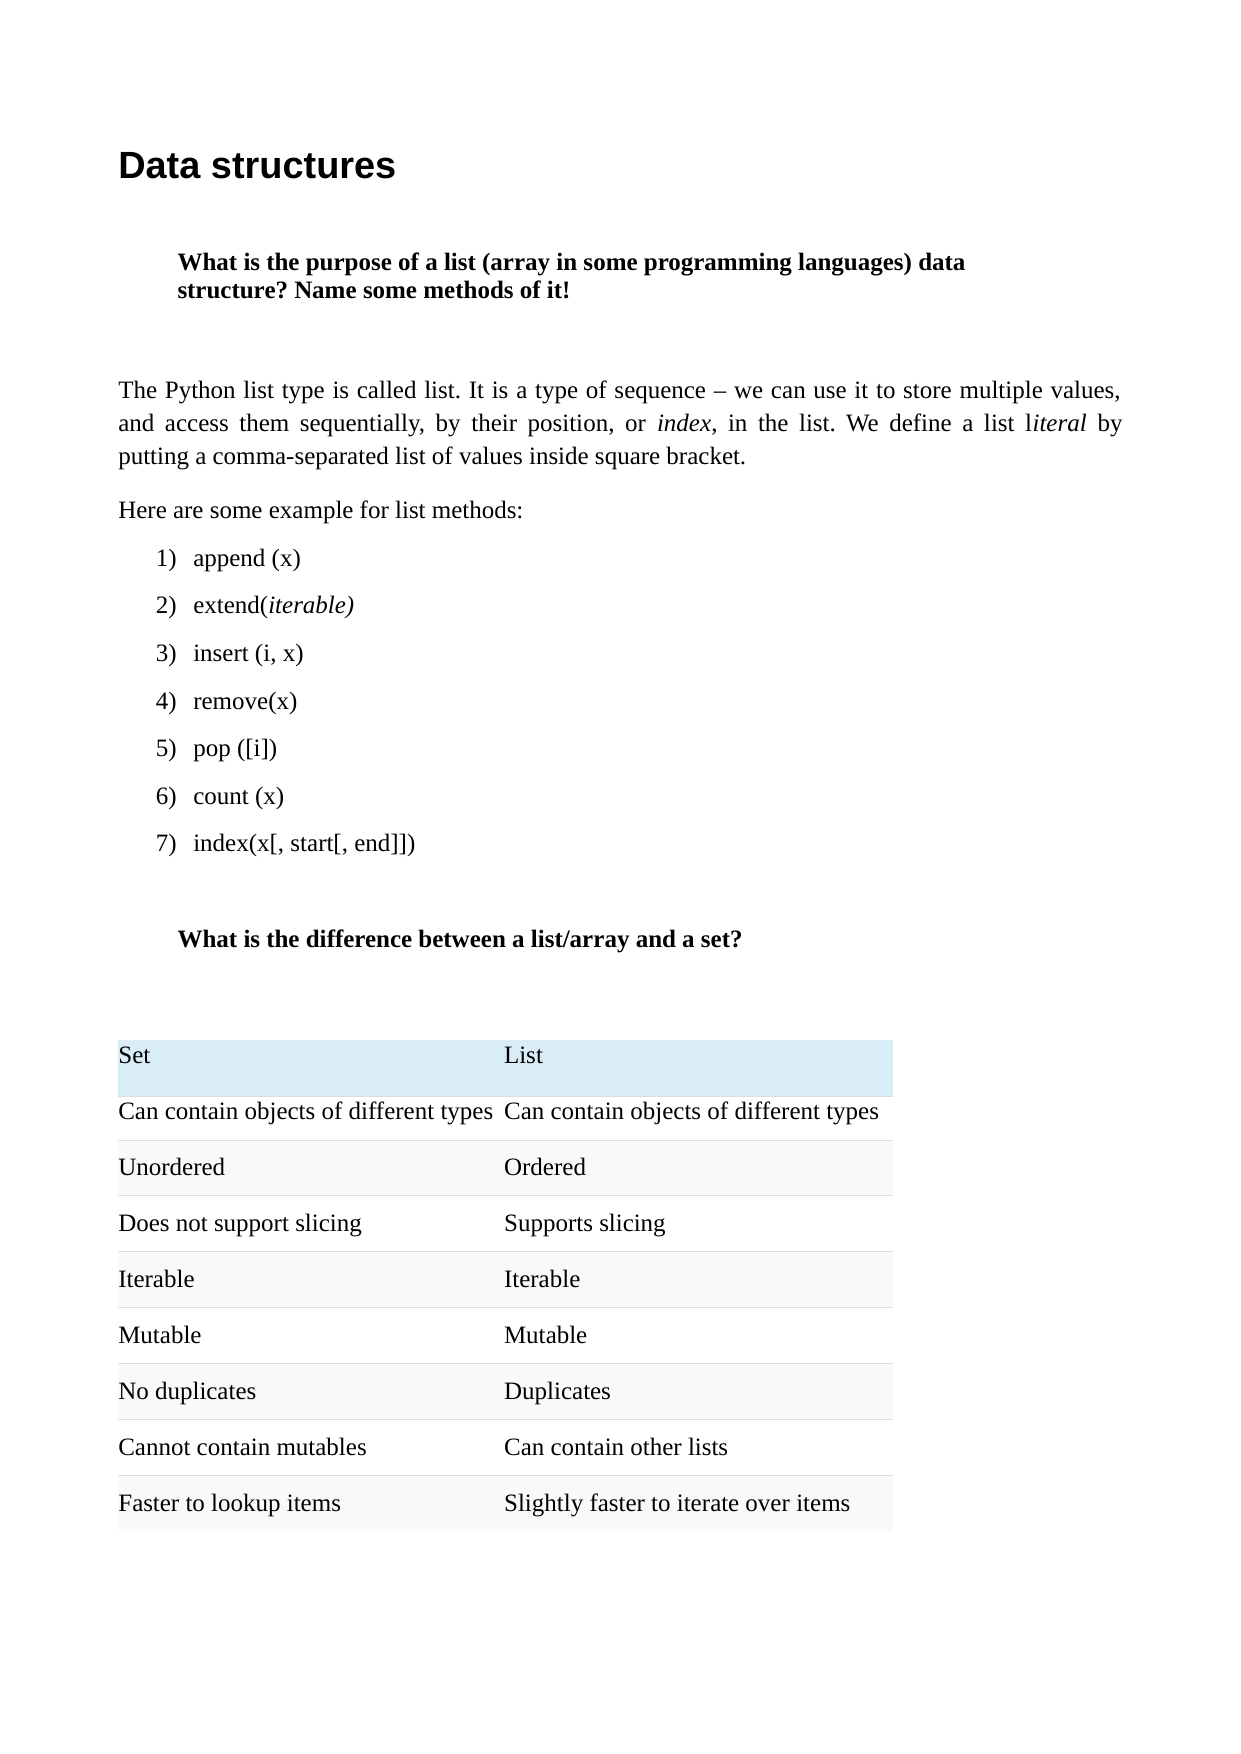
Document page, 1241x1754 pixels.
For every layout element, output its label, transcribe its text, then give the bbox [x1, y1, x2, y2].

table_cell Iterable [504, 1252, 893, 1307]
table_cell Can contain objects of different types [504, 1097, 893, 1139]
table_cell Unordered [118, 1141, 504, 1195]
table_cell Ordered [504, 1141, 893, 1195]
list index(x[, start[, end]]) [156, 828, 1122, 857]
table_cell Duplicates [504, 1364, 893, 1419]
list extend(iterable) [156, 591, 1122, 619]
table_cell Slightly faster to iterate over items [504, 1476, 893, 1531]
table_cell No duplicates [118, 1364, 504, 1419]
text What is the difference between a list/array and a set? [177, 924, 1063, 952]
table_cell Supports slicing [504, 1196, 893, 1251]
table_cell Can contain objects of different types [118, 1097, 504, 1139]
table_header List [504, 1040, 893, 1096]
table_cell Cannot contain mutables [118, 1420, 504, 1475]
table_cell Mutable [118, 1308, 504, 1363]
text What is the purpose of a list (array in some programming languages) data structure? Name some methods of it! [177, 247, 1063, 304]
text The Python list type is called list. It is a type of sequence – we can use it to store multiple values, and access them sequentially, by their position, or index, in the list. We define a list literal by putting a comma-separated list of values inside square bracket. [118, 375, 1122, 470]
table_cell Mutable [504, 1308, 893, 1363]
text Here are some example for list methods: [118, 495, 1122, 524]
table_header Set [118, 1040, 504, 1096]
list remove(x) [156, 686, 1122, 714]
table_cell Faster to lookup items [118, 1476, 504, 1531]
table_cell Iterable [118, 1252, 504, 1307]
list pop ([i]) [156, 733, 1122, 762]
table_cell Can contain other lists [504, 1420, 893, 1475]
list insert (i, x) [156, 638, 1122, 667]
subtitle Data structures [118, 143, 1122, 187]
table_cell Does not support slicing [118, 1196, 504, 1251]
list count (x) [156, 781, 1122, 810]
list append (x) [156, 543, 1122, 572]
